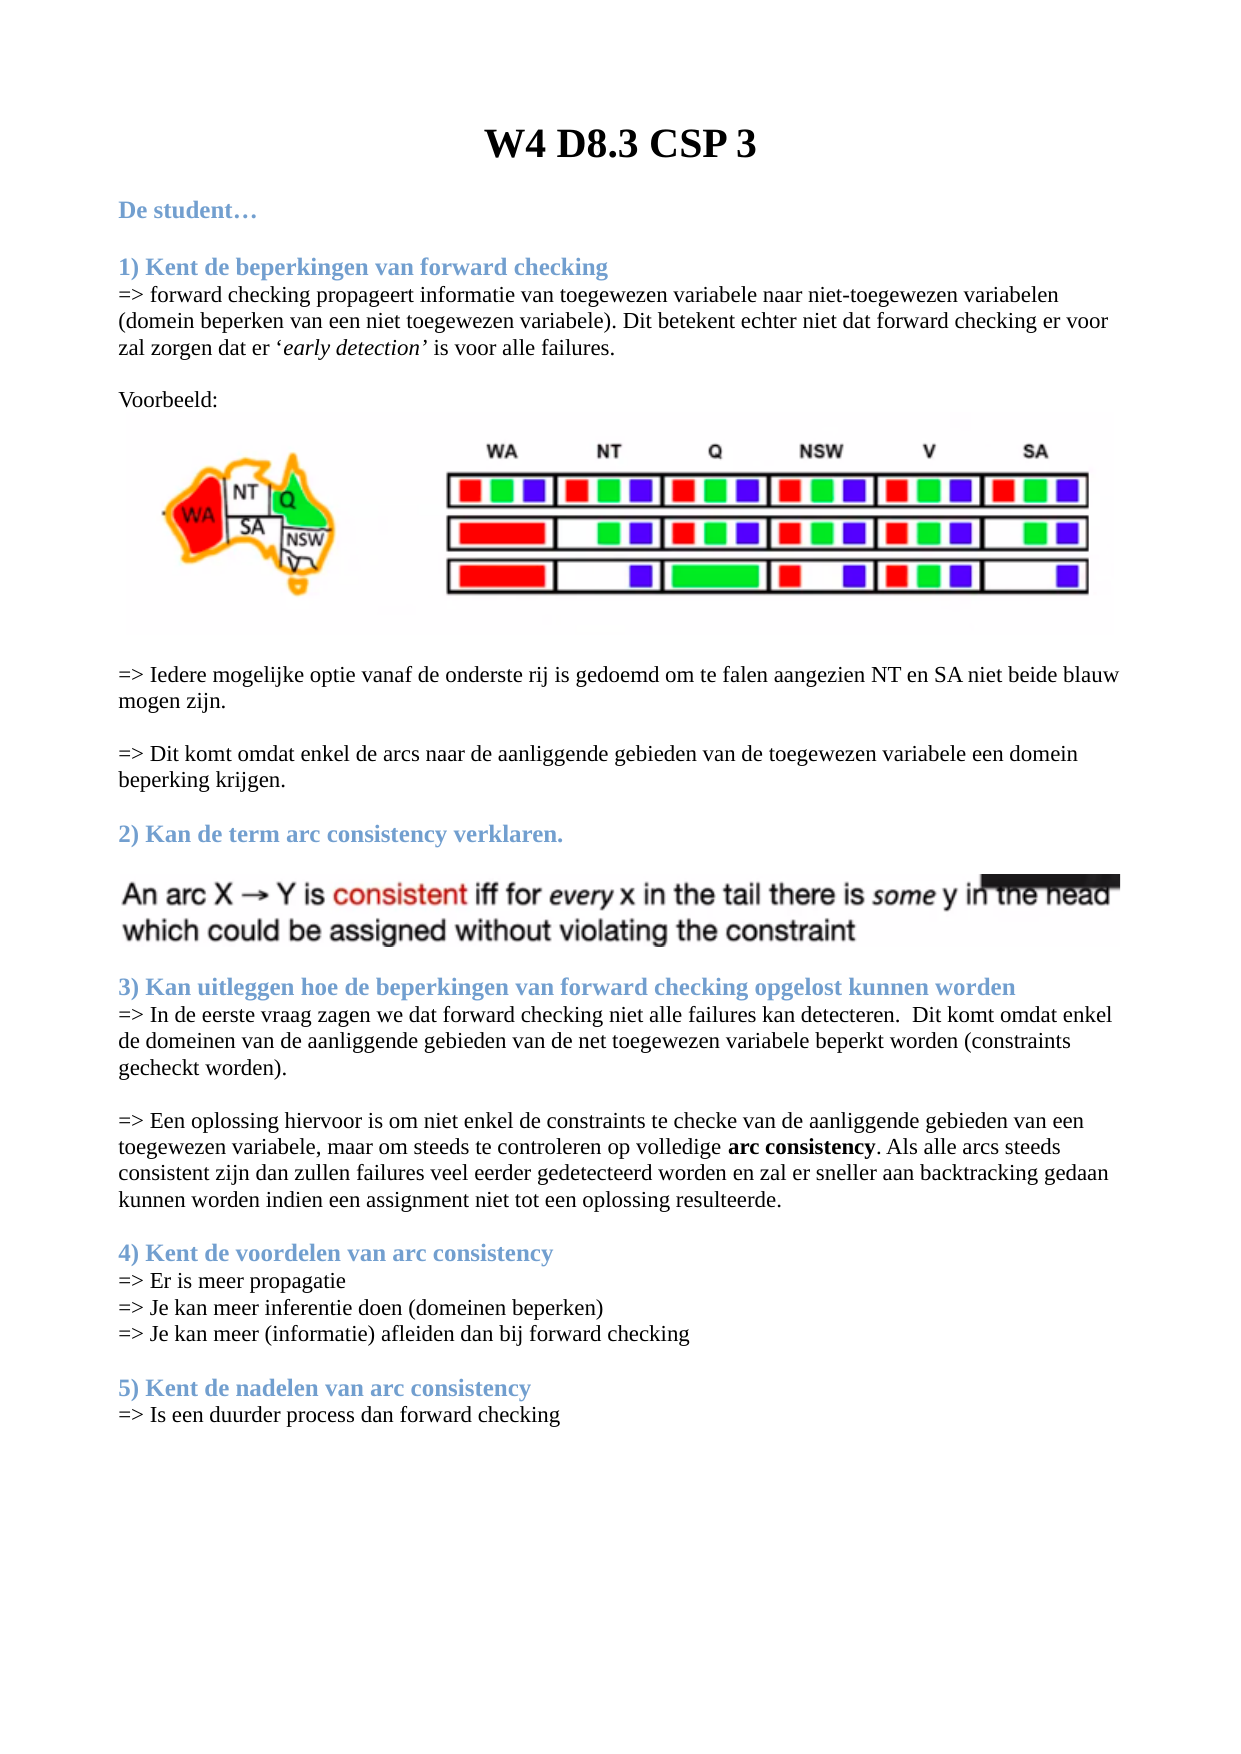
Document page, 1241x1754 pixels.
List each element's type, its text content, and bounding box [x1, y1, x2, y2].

text De student… [118, 195, 1122, 223]
text 5) Kent de nadelen van arc consistency [118, 1373, 1122, 1401]
text W4 D8.3 CSP 3 [118, 118, 1122, 166]
text => Je kan meer (informatie) afleiden dan bij forward checking [118, 1320, 1122, 1346]
text => Iedere mogelijke optie vanaf de onderste rij is gedoemd om te falen aangezien NT en SA niet beide blauw mogen zijn. [118, 661, 1122, 714]
text 3) Kan uitleggen hoe de beperkingen van forward checking opgelost kunnen worden [118, 972, 1122, 1001]
text => forward checking propageert informatie van toegewezen variabele naar niet-toegewezen variabelen (domein beperken van een niet toegewezen variabele). Dit betekent echter niet dat forward checking er voor zal zorgen dat er ‘early detection’ is voor alle failures. [118, 281, 1122, 360]
text => Dit komt omdat enkel de arcs naar de aanliggende gebieden van de toegewezen variabele een domein beperking krijgen. [118, 740, 1122, 793]
text => Je kan meer inferentie doen (domeinen beperken) [118, 1293, 1122, 1320]
text => Er is meer propagatie [118, 1267, 1122, 1293]
text => Een oplossing hiervoor is om niet enkel de constraints te checke van de aanliggende gebieden van een toegewezen variabele, maar om steeds te controleren op volledige arc consistency. Als alle arcs steeds consistent zijn dan zullen failures veel eerder gedetecteerd worden en zal er sneller aan backtracking gedaan kunnen worden indien een assignment niet tot een oplossing resulteerde. [118, 1107, 1122, 1212]
text => In de eerste vraag zagen we dat forward checking niet alle failures kan detecteren. Dit komt omdat enkel de domeinen van de aanliggende gebieden van de net toegewezen variabele beperkt worden (constraints gecheckt worden). [118, 1001, 1122, 1080]
text => Is een duurder process dan forward checking [118, 1401, 1122, 1428]
text 1) Kent de beperkingen van forward checking [118, 252, 1122, 281]
text 2) Kan de term arc consistency verklaren. [118, 819, 1122, 848]
text Voorbeeld: [118, 386, 1122, 413]
picture [126, 412, 1114, 635]
picture [120, 874, 1121, 947]
text 4) Kent de voordelen van arc consistency [118, 1238, 1122, 1267]
